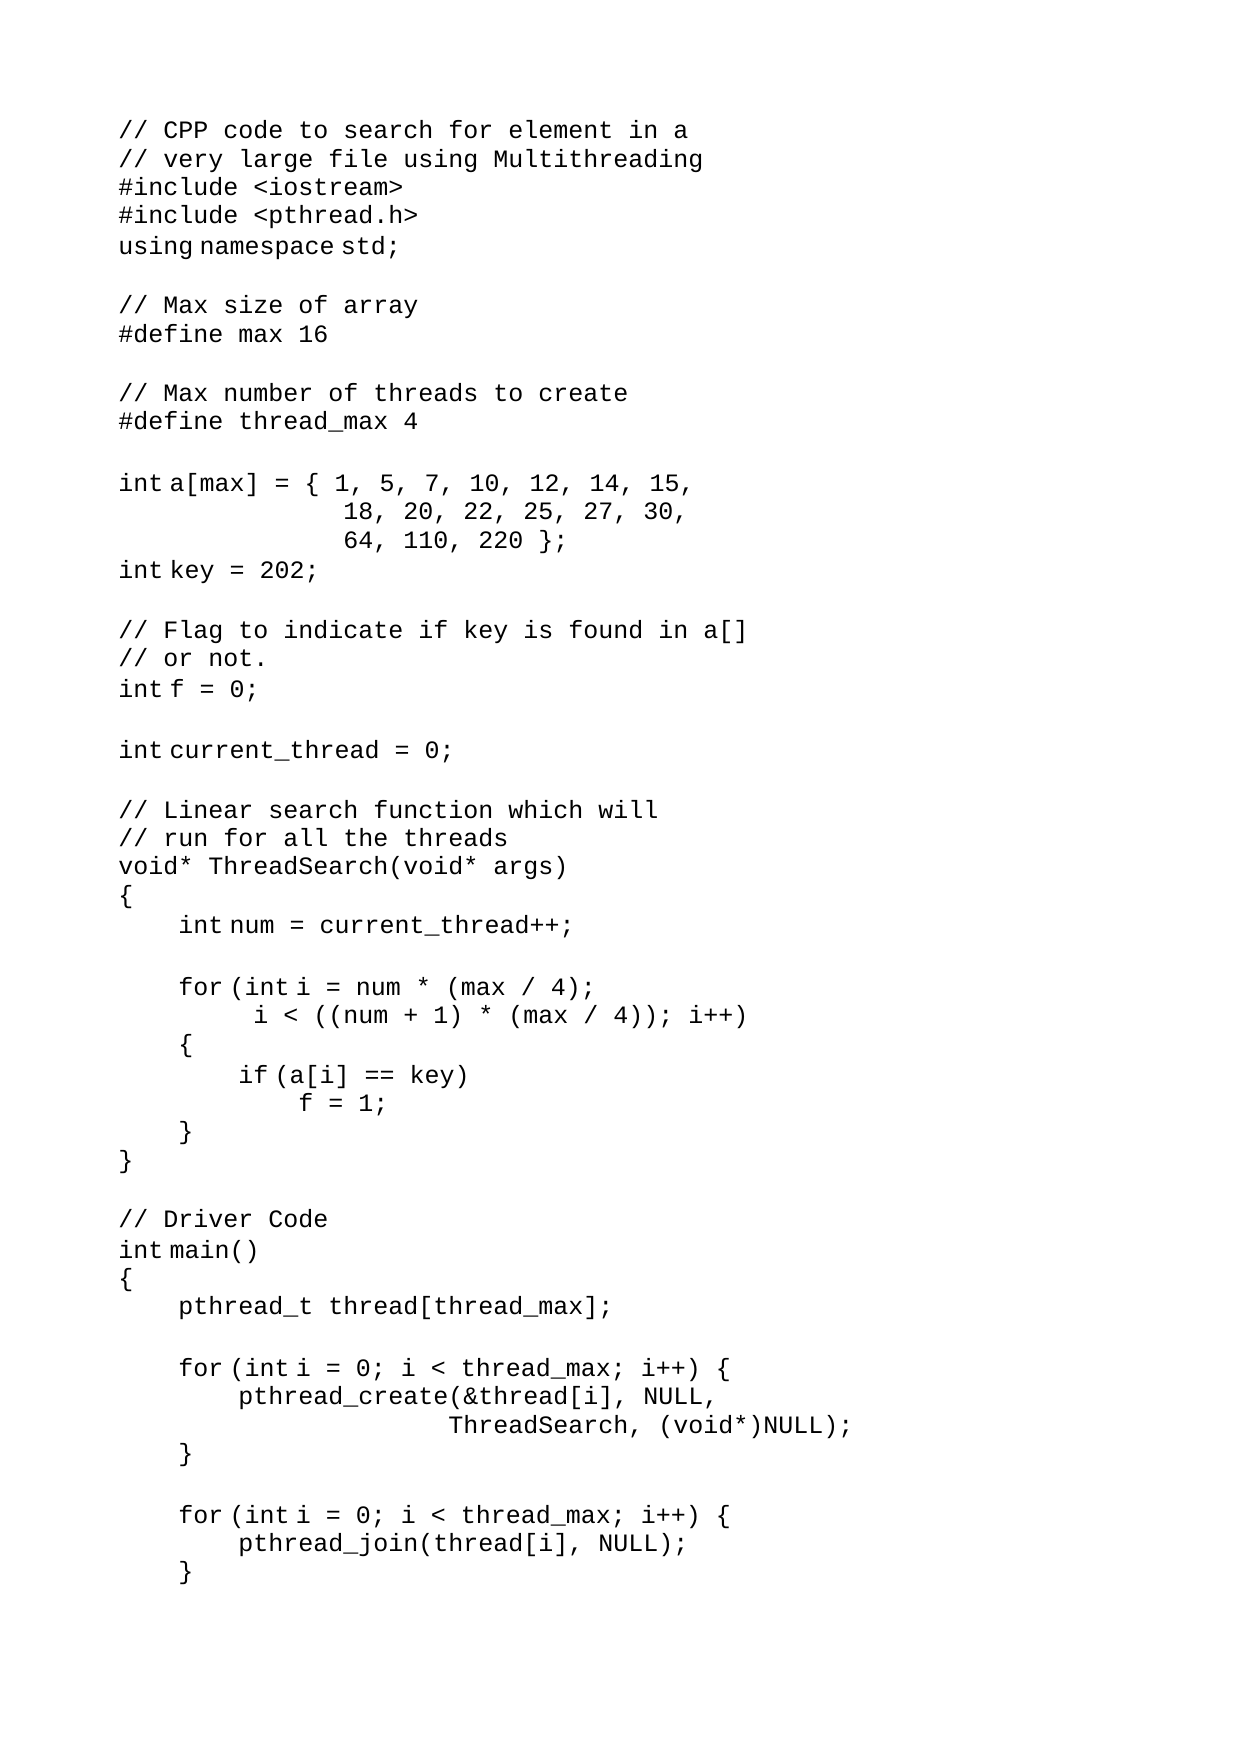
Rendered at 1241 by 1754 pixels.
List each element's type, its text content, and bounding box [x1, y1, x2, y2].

table_header // CPP code to search for element in a // very large file using Multithreading #include <iostream> #include <pthread.h> using namespace std; // Max size of array #define max 16 // Max number of threads to create #define thread_max 4 int a[max] = { 1, 5, 7, 10, 12, 14, 15, 18, 20, 22, 25, 27, 30, 64, 110, 220 }; int key = 202; // Flag to indicate if key is found in a[] // or not. int f = 0; int current_thread = 0; // Linear search function which will // run for all the threads void* ThreadSearch(void* args) { int num = current_thread++; for (int i = num * (max / 4); i < ((num + 1) * (max / 4)); i++) { if (a[i] == key) f = 1; } } // Driver Code int main() { pthread_t thread[thread_max]; for (int i = 0; i < thread_max; i++) { pthread_create(&thread[i], NULL, ThreadSearch, (void*)NULL); } for (int i = 0; i < thread_max; i++) { pthread_join(thread[i], NULL); } [118, 118, 888, 1618]
